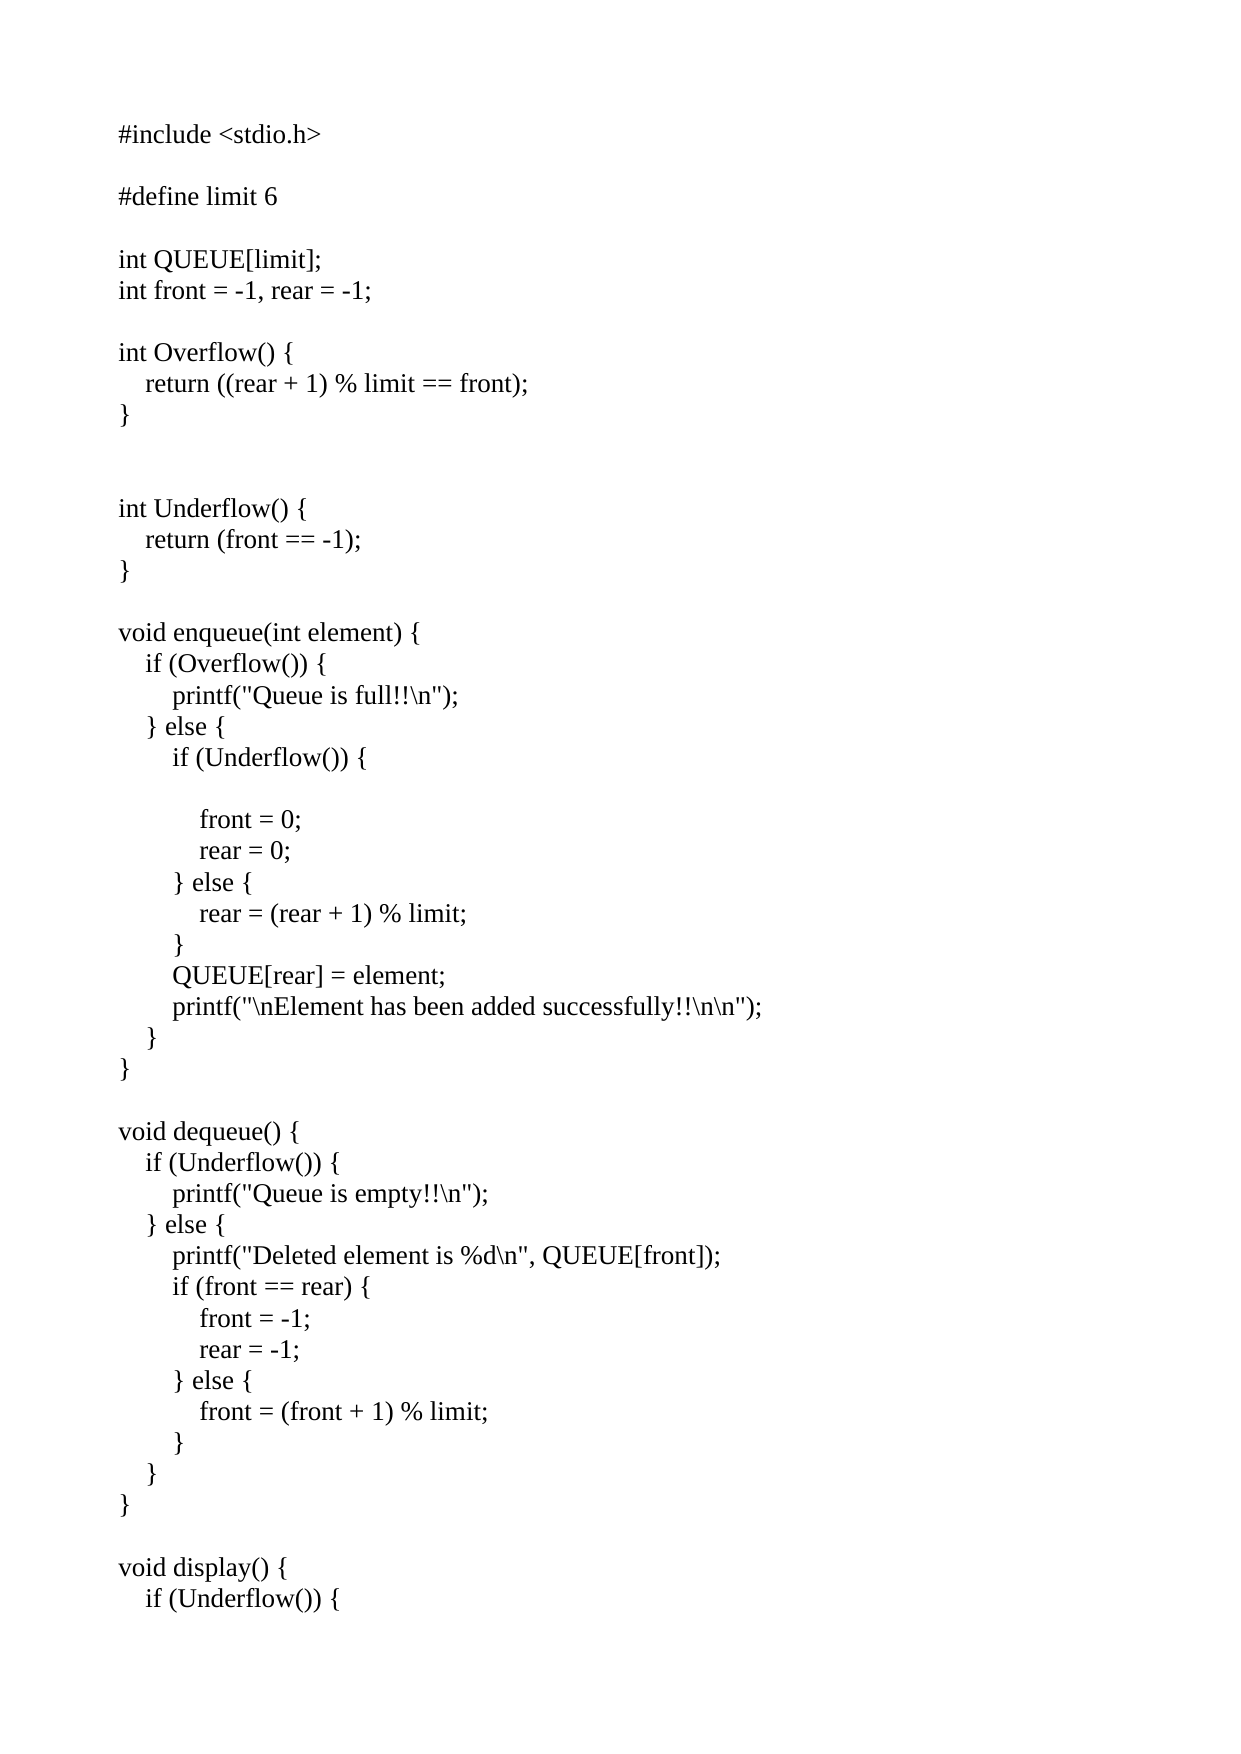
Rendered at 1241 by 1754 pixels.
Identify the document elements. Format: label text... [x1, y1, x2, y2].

text front = (front + 1) % limit; [118, 1395, 1122, 1426]
text } else { [118, 710, 1122, 741]
text rear = (rear + 1) % limit; [118, 897, 1122, 928]
text rear = 0; [118, 834, 1122, 866]
text printf("\nElement has been added successfully!!\n\n"); [118, 990, 1122, 1021]
text QUEUE[rear] = element; [118, 959, 1122, 990]
text } else { [118, 866, 1122, 897]
text printf("Queue is full!!\n"); [118, 679, 1122, 710]
text if (Underflow()) { [118, 1146, 1122, 1177]
text } [118, 928, 1122, 959]
text void dequeue() { [118, 1115, 1122, 1146]
text printf("Deleted element is %d\n", QUEUE[front]); [118, 1239, 1122, 1271]
text printf("Queue is empty!!\n"); [118, 1177, 1122, 1208]
text return (front == -1); [118, 523, 1122, 554]
text } else { [118, 1208, 1122, 1239]
text #define limit 6 [118, 180, 1122, 212]
text } [118, 554, 1122, 585]
text if (Overflow()) { [118, 648, 1122, 679]
text int Overflow() { [118, 336, 1122, 367]
text void display() { [118, 1551, 1122, 1582]
text } [118, 398, 1122, 429]
text } [118, 1021, 1122, 1052]
text if (Underflow()) { [118, 1582, 1122, 1613]
text return ((rear + 1) % limit == front); [118, 367, 1122, 398]
text front = 0; [118, 803, 1122, 834]
text int front = -1, rear = -1; [118, 274, 1122, 305]
text front = -1; [118, 1302, 1122, 1333]
text } [118, 1457, 1122, 1488]
text } [118, 1426, 1122, 1457]
text } else { [118, 1364, 1122, 1395]
text if (front == rear) { [118, 1271, 1122, 1302]
text int QUEUE[limit]; [118, 243, 1122, 274]
text } [118, 1488, 1122, 1520]
text #include <stdio.h> [118, 118, 1122, 149]
text } [118, 1052, 1122, 1084]
text int Underflow() { [118, 492, 1122, 523]
text rear = -1; [118, 1333, 1122, 1364]
text if (Underflow()) { [118, 741, 1122, 772]
text void enqueue(int element) { [118, 616, 1122, 648]
